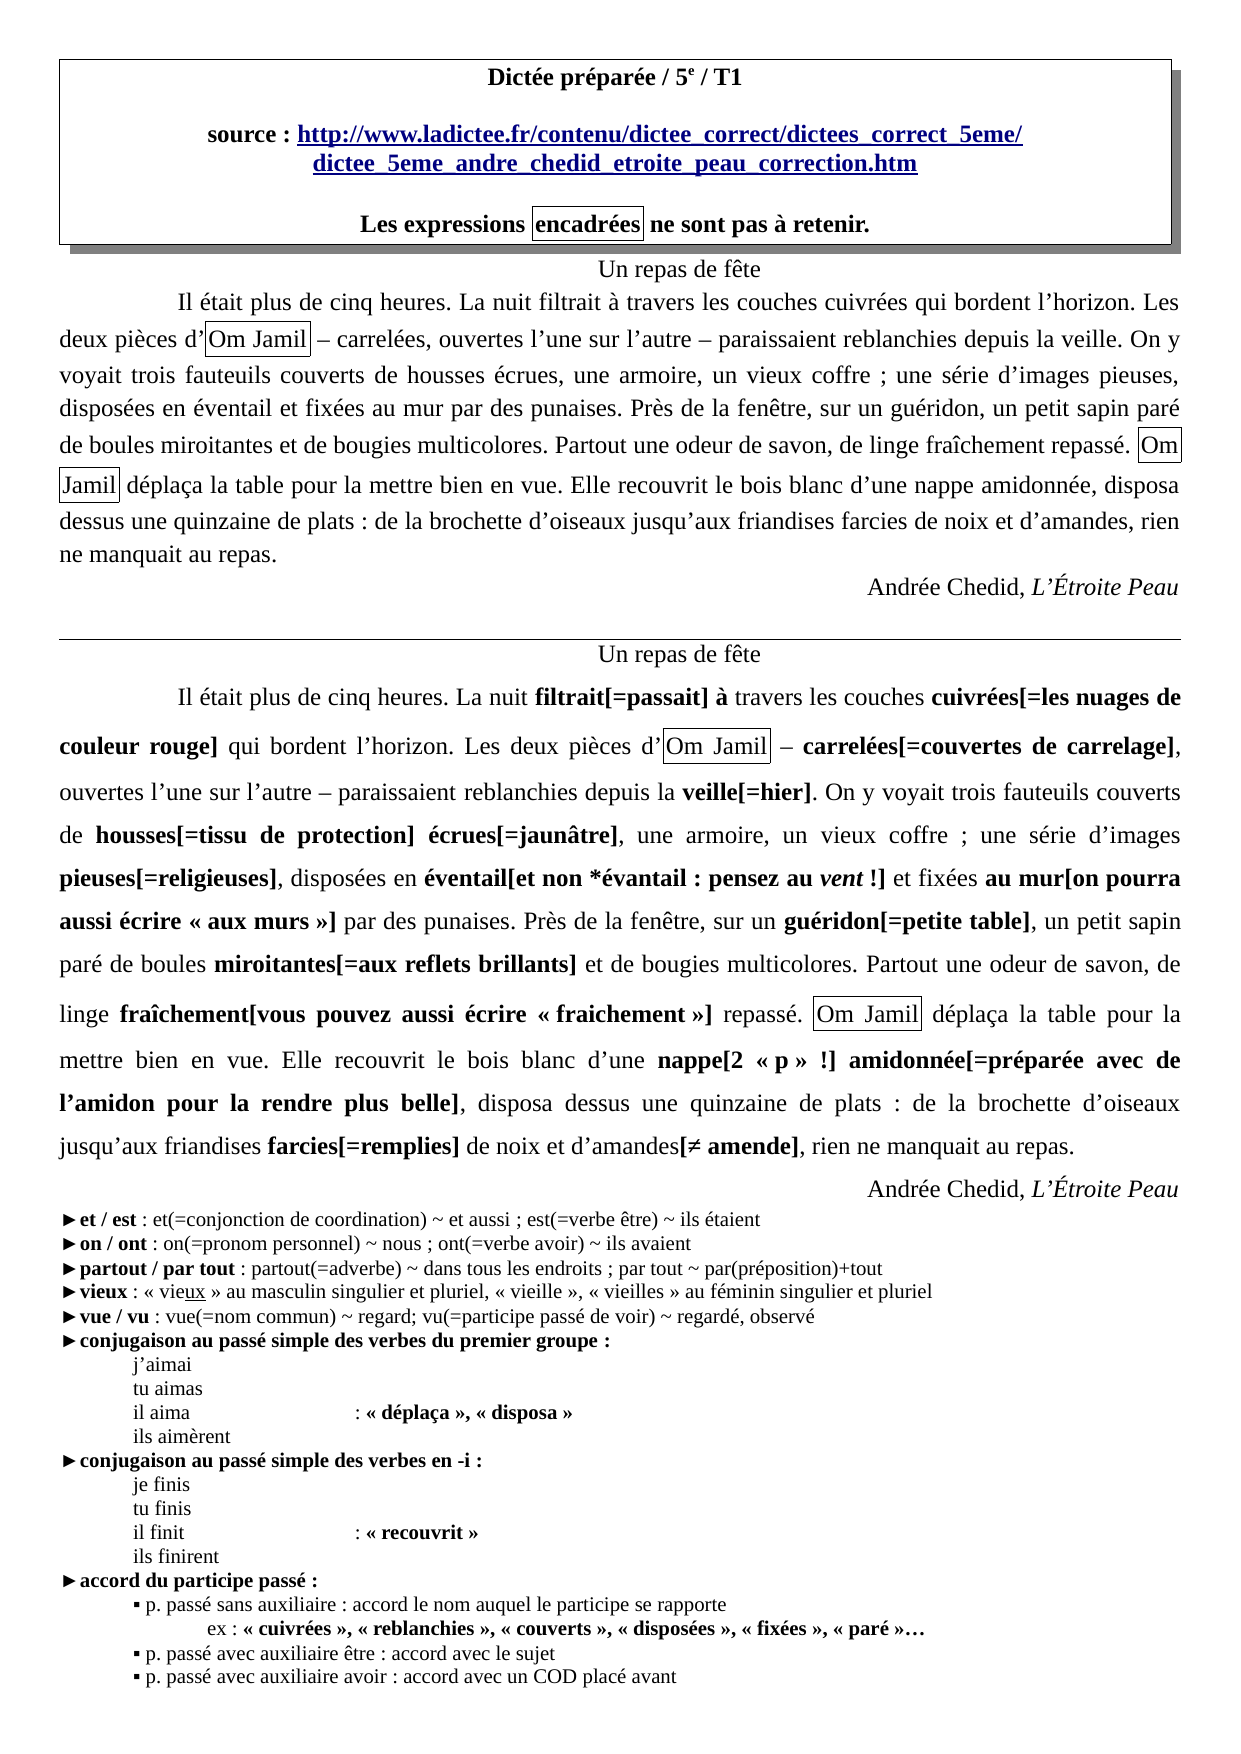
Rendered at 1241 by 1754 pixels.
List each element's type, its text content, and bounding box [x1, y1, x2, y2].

text tu finis [59, 1496, 1181, 1520]
text ►conjugaison au passé simple des verbes en -i : [59, 1448, 1181, 1472]
text j’aimai [59, 1352, 1181, 1376]
text je finis [59, 1472, 1181, 1496]
text Andrée Chedid, L’Étroite Peau [59, 572, 1181, 601]
text ►vue / vu : vue(=nom commun) ~ regard; vu(=participe passé de voir) ~ regardé, observé [59, 1303, 1181, 1328]
text ►et / est : et(=conjonction de coordination) ~ et aussi ; est(=verbe être) ~ ils étaient [59, 1207, 1181, 1231]
text ▪ p. passé avec auxiliaire être : accord avec le sujet [59, 1640, 1181, 1664]
text Un repas de fête [59, 640, 1181, 667]
text ils aimèrent [59, 1424, 1181, 1448]
text Dictée préparée / 5e / T1 [60, 60, 1171, 91]
text ►accord du participe passé : [59, 1568, 1181, 1592]
text Andrée Chedid, L’Étroite Peau [59, 1174, 1181, 1203]
text ils finirent [59, 1544, 1181, 1568]
text il finit : « recouvrit » [59, 1520, 1181, 1544]
text Il était plus de cinq heures. La nuit filtrait[=passait] à travers les couches cuivrées[=les nuages de couleur rouge] qui bordent l’horizon. Les deux pièces d’Om Jamil – carrelées[=couvertes de carrelage], ouvertes l’une sur l’autre – paraissaient reblanchies depuis la veille[=hier]. On y voyait trois fauteuils couverts de housses[=tissu de protection] écrues[=jaunâtre], une armoire, un vieux coffre ; une série d’images pieuses[=religieuses], disposées en éventail[et non *évantail : pensez au vent !] et fixées au mur[on pourra aussi écrire « aux murs »] par des punaises. Près de la fenêtre, sur un guéridon[=petite table], un petit sapin paré de boules miroitantes[=aux reflets brillants] et de bougies multicolores. Partout une odeur de savon, de linge fraîchement[vous pouvez aussi écrire « fraichement »] repassé. Om Jamil déplaça la table pour la mettre bien en vue. Elle recouvrit le bois blanc d’une nappe[2 « p » !] amidonnée[=préparée avec de l’amidon pour la rendre plus belle], disposa dessus une quinzaine de plats : de la brochette d’oiseaux jusqu’aux friandises farcies[=remplies] de noix et d’amandes[≠ amende], rien ne manquait au repas. [59, 682, 1181, 1160]
text ►conjugaison au passé simple des verbes du premier groupe : [59, 1328, 1181, 1352]
text Un repas de fête [59, 254, 1181, 283]
text ►vieux : « vieux » au masculin singulier et pluriel, « vieille », « vieilles » au féminin singulier et pluriel [59, 1279, 1181, 1303]
text ►partout / par tout : partout(=adverbe) ~ dans tous les endroits ; par tout ~ par(préposition)+tout [59, 1255, 1181, 1279]
text il aima : « déplaça », « disposa » [59, 1400, 1181, 1424]
text ▪ p. passé sans auxiliaire : accord le nom auquel le participe se rapporte [59, 1592, 1181, 1616]
text ex : « cuivrées », « reblanchies », « couverts », « disposées », « fixées », « paré »… [59, 1616, 1181, 1640]
text Les expressions encadrées ne sont pas à retenir. [60, 203, 1171, 244]
text source : http://www.ladictee.fr/contenu/dictee_correct/dictees_correct_5eme/dictee_5eme_andre_chedid_etroite_peau_correction.htm [60, 117, 1171, 177]
text Il était plus de cinq heures. La nuit filtrait à travers les couches cuivrées qui bordent l’horizon. Les deux pièces d’Om Jamil – carrelées, ouvertes l’une sur l’autre – paraissaient reblanchies depuis la veille. On y voyait trois fauteuils couverts de housses écrues, une armoire, un vieux coffre ; une série d’images pieuses, disposées en éventail et fixées au mur par des punaises. Près de la fenêtre, sur un guéridon, un petit sapin paré de boules miroitantes et de bougies multicolores. Partout une odeur de savon, de linge fraîchement repassé. Om Jamil déplaça la table pour la mettre bien en vue. Elle recouvrit le bois blanc d’une nappe amidonnée, disposa dessus une quinzaine de plats : de la brochette d’oiseaux jusqu’aux friandises farcies de noix et d’amandes, rien ne manquait au repas. [59, 287, 1181, 568]
text tu aimas [59, 1376, 1181, 1400]
text ▪ p. passé avec auxiliaire avoir : accord avec un COD placé avant [59, 1664, 1181, 1688]
text ►on / ont : on(=pronom personnel) ~ nous ; ont(=verbe avoir) ~ ils avaient [59, 1231, 1181, 1255]
